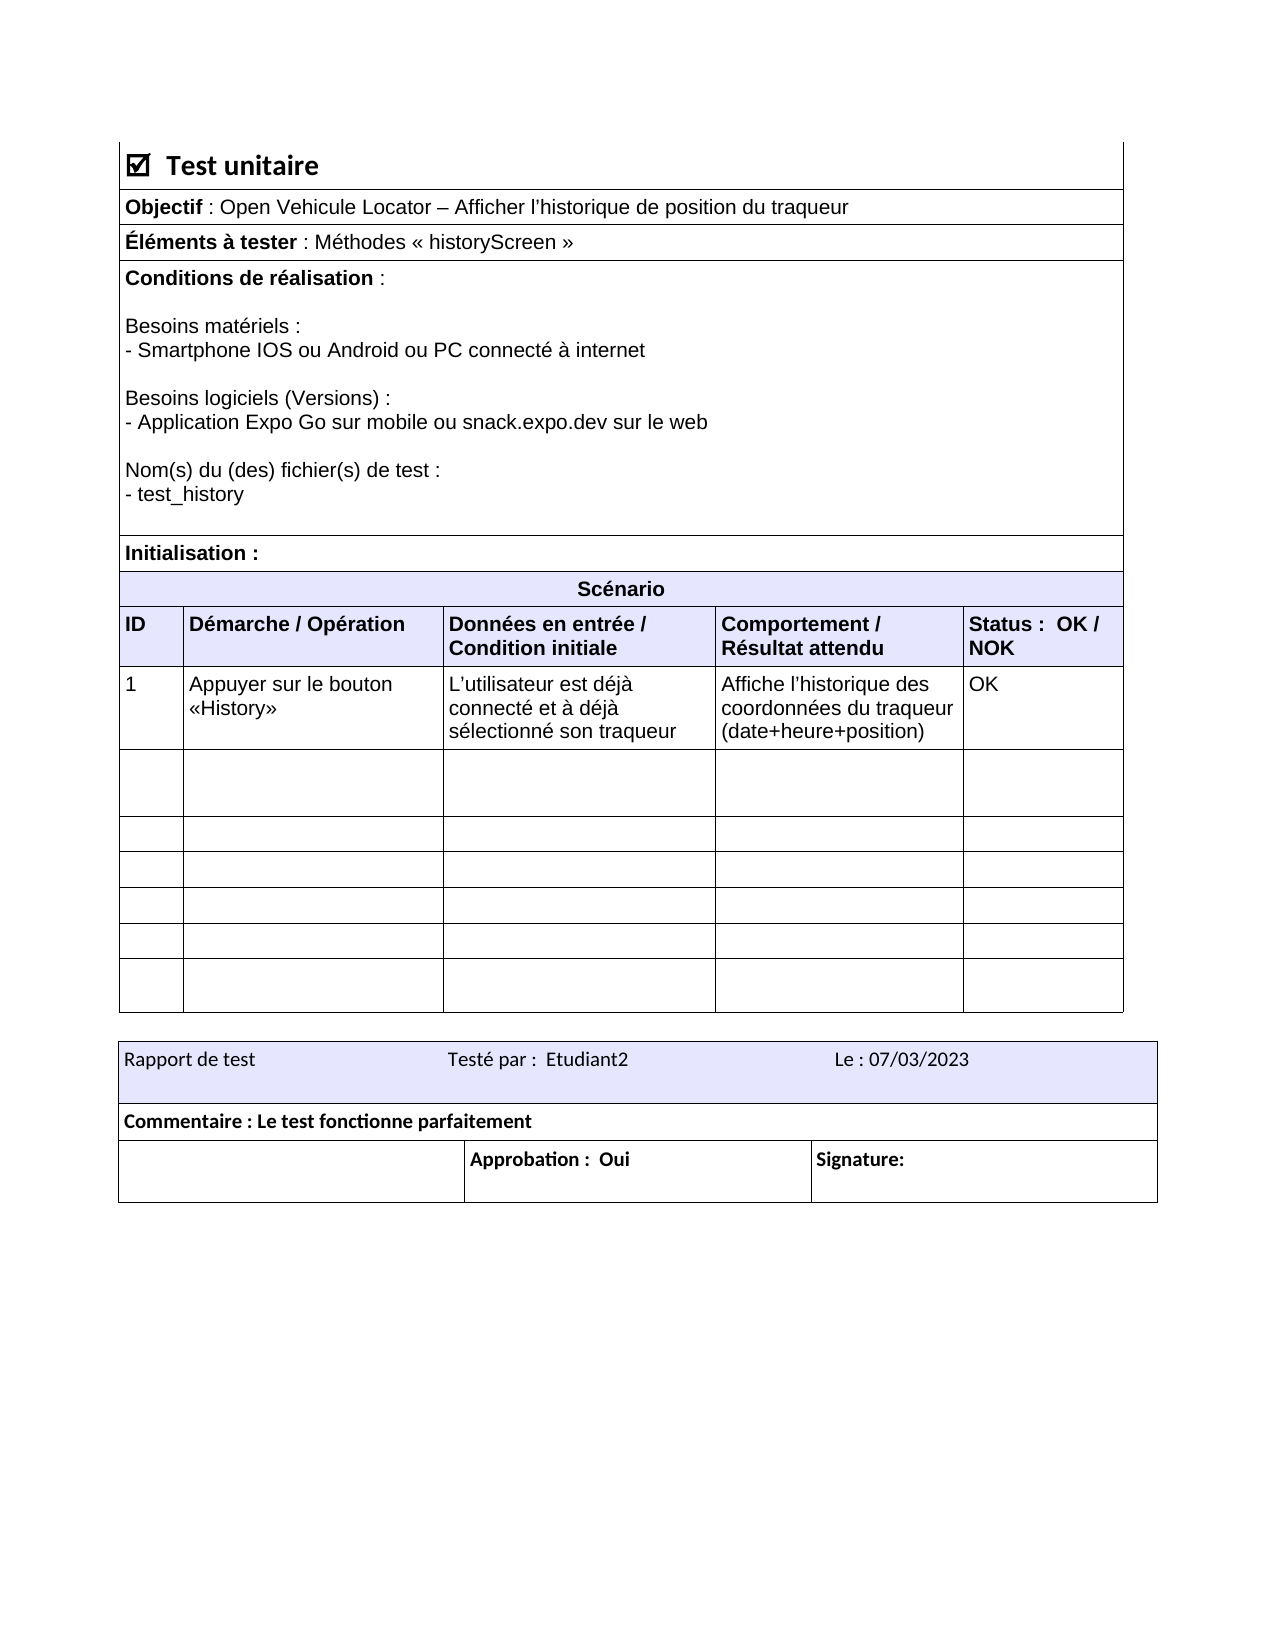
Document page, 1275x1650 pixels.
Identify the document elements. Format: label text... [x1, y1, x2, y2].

table_cell [964, 852, 1123, 887]
table_cell Initialisation : [120, 536, 1123, 571]
table_cell Affiche l’historique des coordonnées du traqueur (date+heure+position) [716, 667, 963, 749]
table_header Rapport de test Testé par : Etudiant2 Le : 07/03/2023 [119, 1042, 1157, 1103]
table_cell Éléments à tester : Méthodes « historyScreen » [120, 225, 1123, 260]
table_cell Données en entrée / Condition initiale [444, 607, 715, 666]
table_cell Comportement / Résultat attendu [716, 607, 963, 666]
table_cell [444, 750, 715, 816]
table_cell [716, 750, 963, 816]
table_cell [964, 924, 1123, 958]
table_cell Appuyer sur le bouton «History» [184, 667, 443, 749]
table_cell [184, 852, 443, 887]
table_cell [184, 888, 443, 922]
table_cell [964, 750, 1123, 816]
table_cell Signature: [812, 1141, 1157, 1202]
table_cell 1 [120, 667, 183, 749]
table_cell [716, 959, 963, 1012]
table_cell L’utilisateur est déjà connecté et à déjà sélectionné son traqueur [444, 667, 715, 749]
table_cell [444, 959, 715, 1012]
table_cell [184, 817, 443, 851]
table_cell ID [120, 607, 183, 666]
table_cell [184, 959, 443, 1012]
table_cell Scénario [120, 572, 1123, 606]
table_cell [444, 852, 715, 887]
table_cell Commentaire : Le test fonctionne parfaitement [119, 1104, 1157, 1140]
table_cell [716, 924, 963, 958]
table_header  Test unitaire [120, 142, 1123, 189]
table_cell [120, 959, 183, 1012]
table_cell OK [964, 667, 1123, 749]
table_cell Objectif : Open Vehicule Locator – Afficher l’historique de position du traqueur [120, 190, 1123, 224]
table_cell [964, 817, 1123, 851]
table_cell [119, 1141, 464, 1202]
table_cell [716, 852, 963, 887]
table_cell Conditions de réalisation : Besoins matériels : - Smartphone IOS ou Android ou PC connecté à internet Besoins logiciels (Versions) : - Application Expo Go sur mobile ou snack.expo.dev sur le web Nom(s) du (des) fichier(s) de test : - test_history [120, 261, 1123, 535]
table_cell [716, 817, 963, 851]
table_cell Démarche / Opération [184, 607, 443, 666]
table_cell [444, 888, 715, 922]
table_cell [964, 888, 1123, 922]
table_cell Approbation : Oui [465, 1141, 811, 1202]
table_cell [444, 817, 715, 851]
table_cell [120, 888, 183, 922]
table_cell [120, 924, 183, 958]
table_cell [184, 750, 443, 816]
table_cell [120, 750, 183, 816]
table_cell [716, 888, 963, 922]
table_cell [444, 924, 715, 958]
table_cell Status : OK / NOK [964, 607, 1123, 666]
table_cell [120, 852, 183, 887]
table_cell [120, 817, 183, 851]
table_cell [964, 959, 1123, 1012]
table_cell [184, 924, 443, 958]
